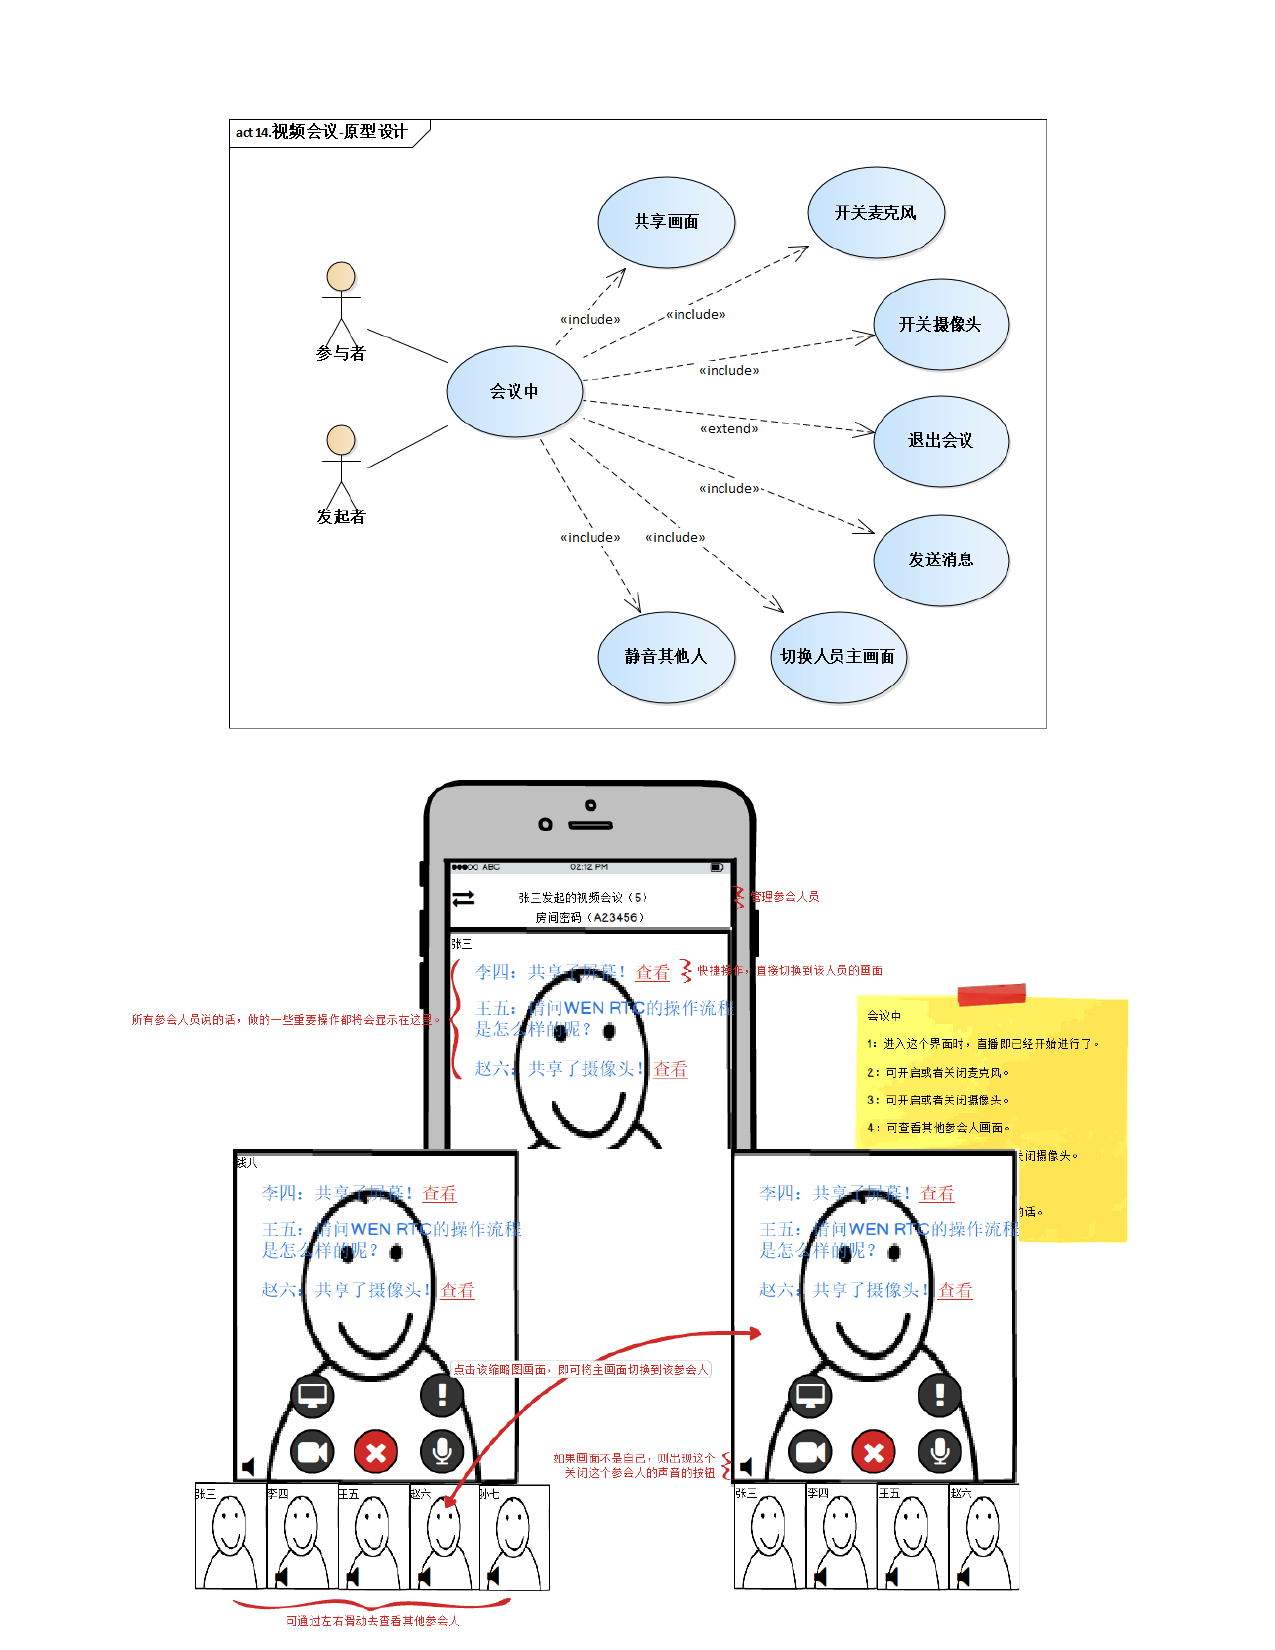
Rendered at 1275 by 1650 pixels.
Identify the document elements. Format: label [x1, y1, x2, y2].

picture [118, 780, 1129, 1650]
picture [228, 118, 1047, 729]
